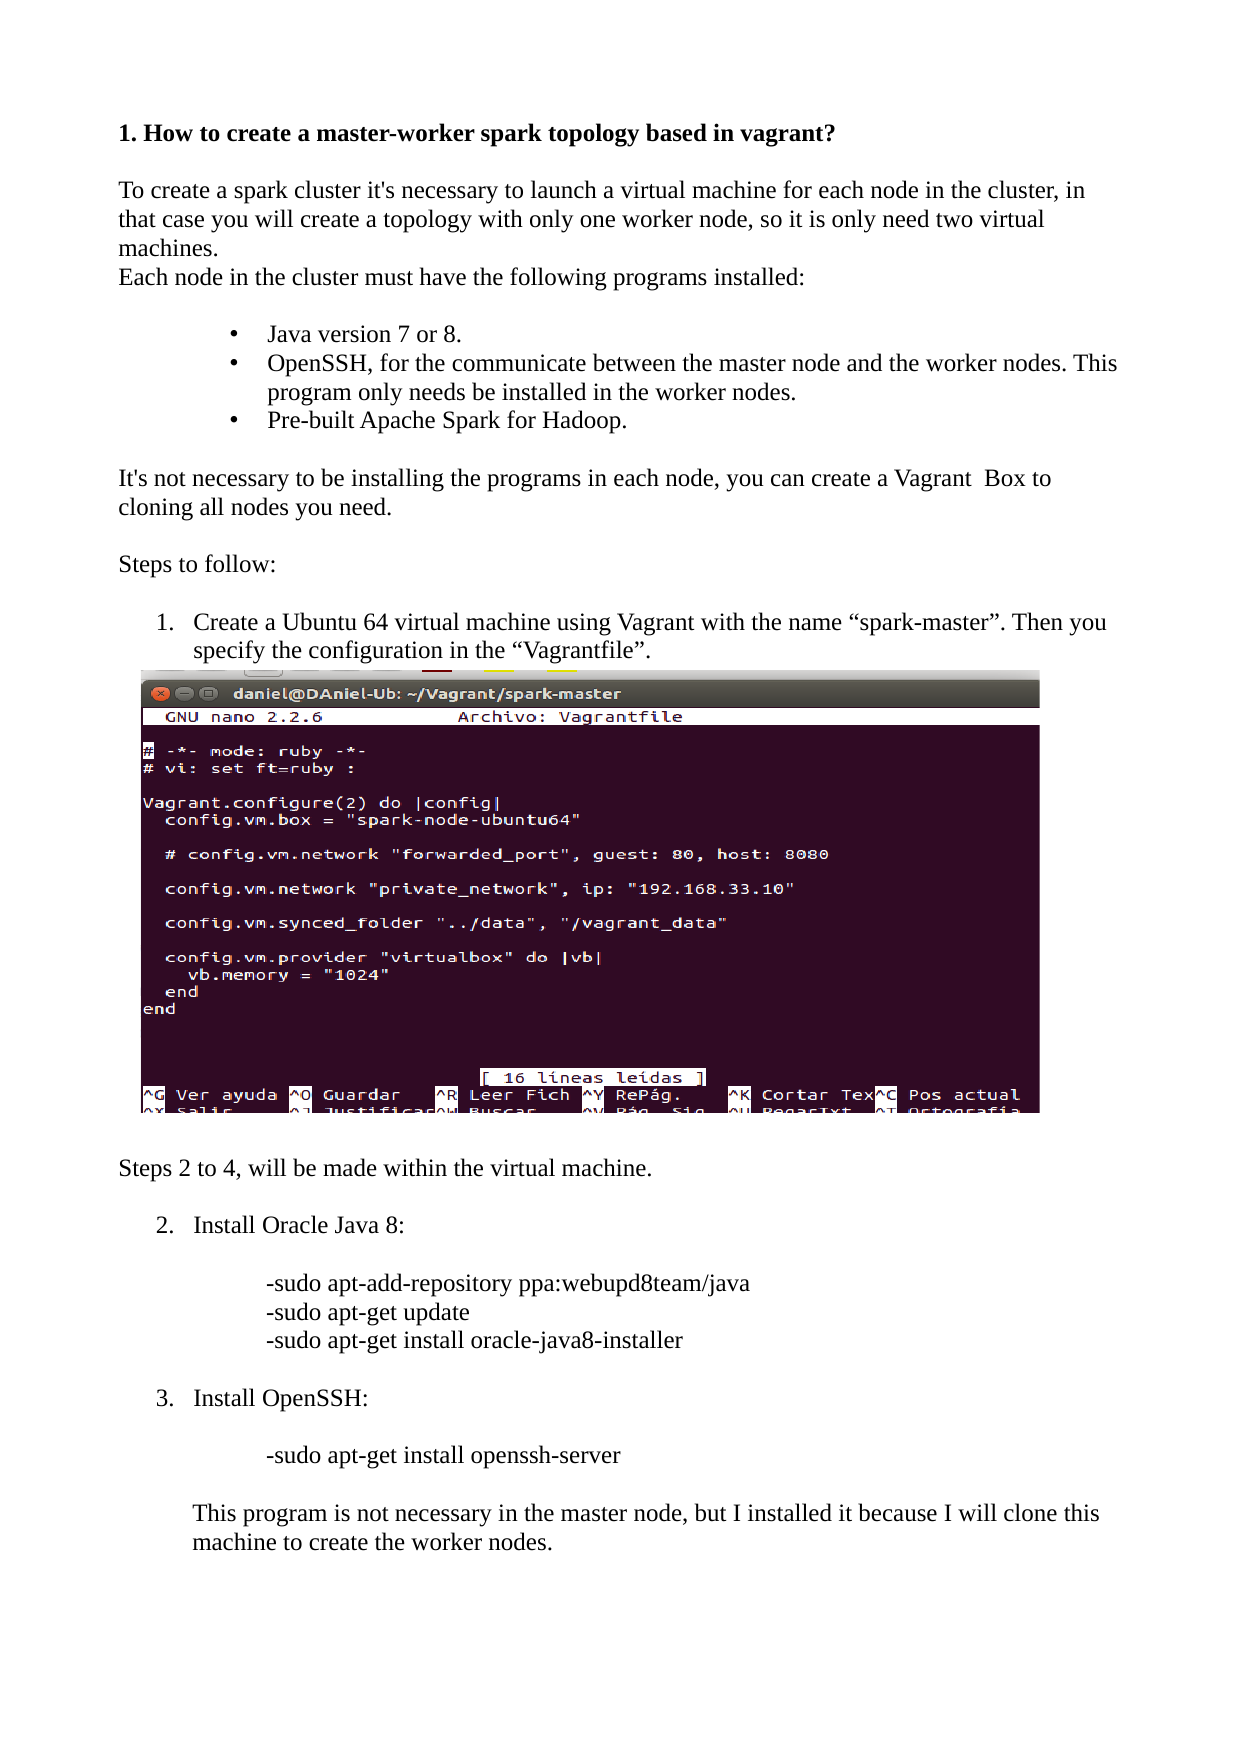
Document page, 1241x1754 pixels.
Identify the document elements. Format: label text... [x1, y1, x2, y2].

text Steps 2 to 4, will be made within the virtual machine. [118, 1153, 1122, 1182]
text To create a spark cluster it's necessary to launch a virtual machine for each node in the cluster, in that case you will create a topology with only one worker node, so it is only need two virtual machines. [118, 176, 1122, 262]
text -sudo apt-add-repository ppa:webupd8team/java [118, 1268, 1122, 1297]
text It's not necessary to be installing the programs in each node, you can create a Vagrant Box to cloning all nodes you need. [118, 463, 1122, 521]
list Java version 7 or 8. [229, 319, 1122, 348]
list Install OpenSSH: [156, 1383, 1122, 1412]
text 1. How to create a master-worker spark topology based in vagrant? [118, 118, 1122, 147]
text -sudo apt-get install oracle-java8-installer [118, 1326, 1122, 1354]
text This program is not necessary in the master node, but I installed it because I will clone this machine to create the worker nodes. [118, 1498, 1122, 1556]
picture [349, 670, 1018, 1061]
text Each node in the cluster must have the following programs installed: [118, 262, 1122, 291]
list Pre-built Apache Spark for Hadoop. [229, 406, 1122, 434]
list Install Oracle Java 8: [156, 1211, 1122, 1239]
list Create a Ubuntu 64 virtual machine using Vagrant with the name “spark-master”. Then you specify the configuration in the “Vagrantfile”. [156, 607, 1122, 664]
text Steps to follow: [118, 549, 1122, 578]
list OpenSSH, for the communicate between the master node and the worker nodes. This program only needs be installed in the worker nodes. [229, 348, 1122, 406]
text -sudo apt-get install openssh-server [118, 1441, 1122, 1469]
text -sudo apt-get update [118, 1297, 1122, 1326]
